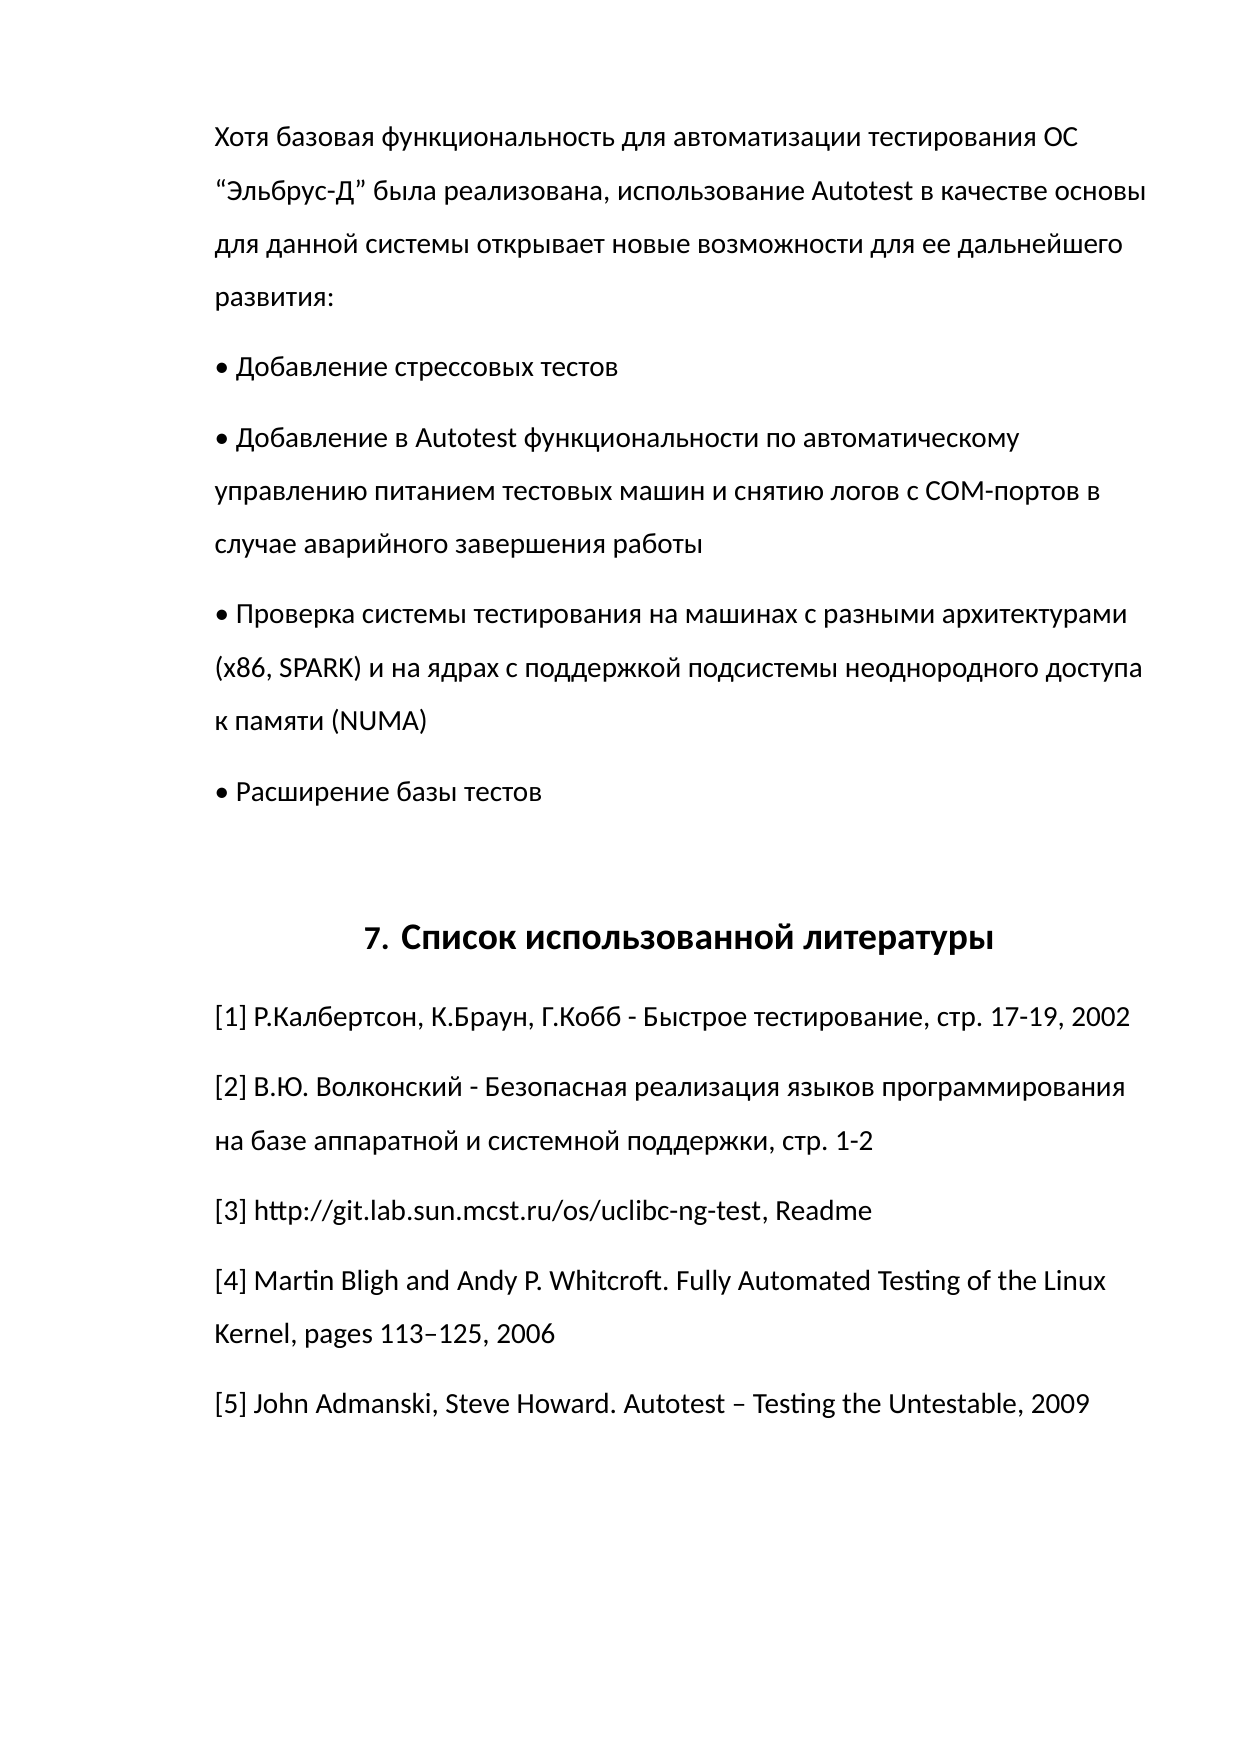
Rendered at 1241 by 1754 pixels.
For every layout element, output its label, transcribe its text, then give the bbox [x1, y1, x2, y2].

text [3] http://git.lab.sun.mcst.ru/os/uclibc-ng-test, Readme [214, 1192, 1152, 1227]
text [1] Р.Калбертсон, К.Браун, Г.Кобб - Быстрое тестирование, стр. 17-19, 2002 [214, 998, 1152, 1034]
text [2] В.Ю. Волконский - Безопасная реализация языков программирования на базе аппаратной и системной поддержки, стр. 1-2 [214, 1068, 1152, 1157]
text Хотя базовая функциональность для автоматизации тестирования ОС “Эльбрус-Д” была реализована, использование Autotest в качестве основы для данной системы открывает новые возможности для ее дальнейшего развития: [214, 118, 1152, 314]
text • Добавление стрессовых тестов [214, 348, 1152, 384]
text • Добавление в Autotest функциональности по автоматическому управлению питанием тестовых машин и снятию логов с COM-портов в случае аварийного завершения работы [214, 419, 1152, 561]
text [4] Martin Bligh and Andy P. Whitcroft. Fully Automated Testing of the Linux Kernel, pages 113–125, 2006 [214, 1262, 1152, 1351]
text • Расширение базы тестов [214, 773, 1152, 808]
text • Проверка системы тестирования на машинах с разными архитектурами (x86, SPARK) и на ядрах с поддержкой подсистемы неоднородного доступа к памяти (NUMA) [214, 596, 1152, 738]
text [5] John Admanski, Steve Howard. Autotest – Testing the Untestable, 2009 [214, 1386, 1152, 1421]
list Список использованной литературы [207, 913, 1152, 959]
